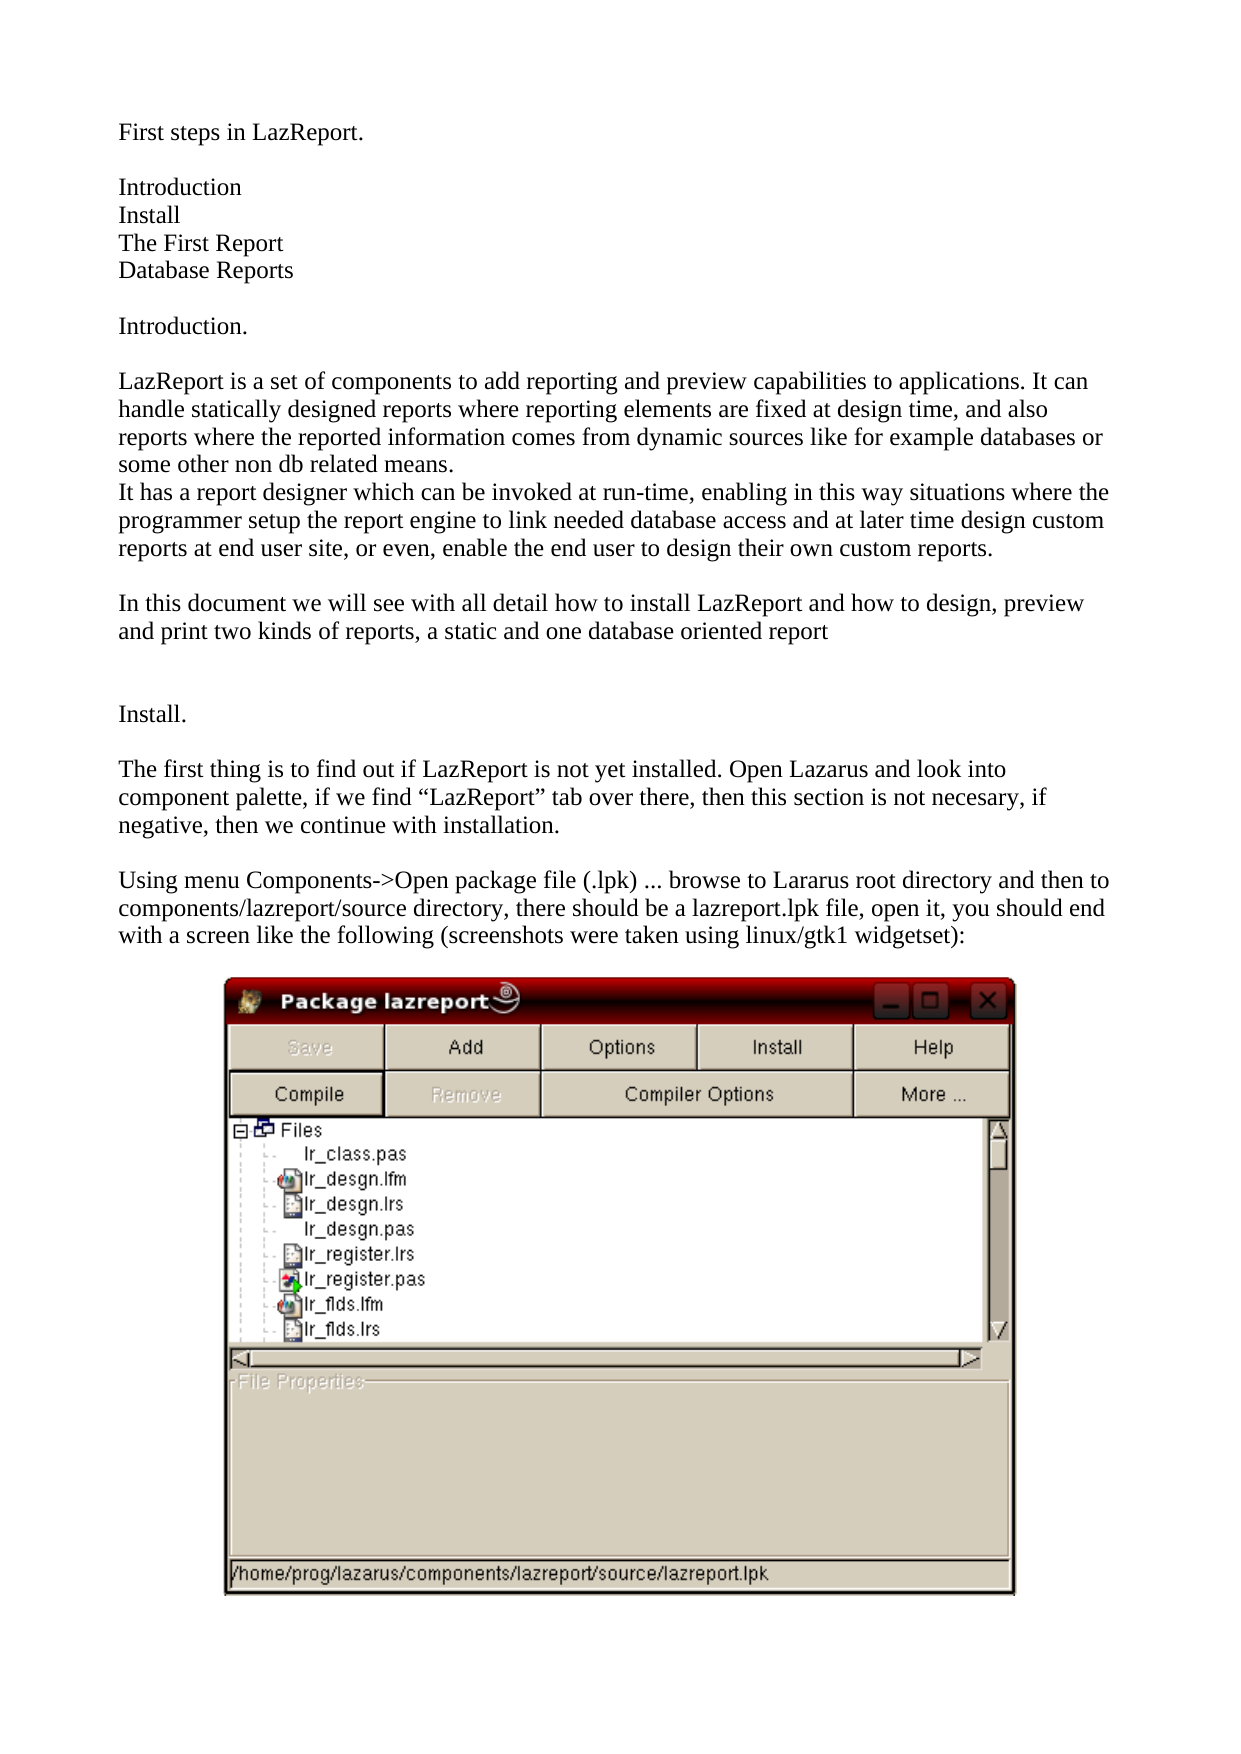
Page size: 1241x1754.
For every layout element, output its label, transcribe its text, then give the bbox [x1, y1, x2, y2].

text The First Report [118, 229, 1122, 257]
text Introduction [118, 173, 1122, 201]
text The first thing is to find out if LazReport is not yet installed. Open Lazarus and look into component palette, if we find “LazReport” tab over there, then this section is not necesary, if negative, then we continue with installation. [118, 755, 1122, 838]
text Install [118, 201, 1122, 229]
text Database Reports [118, 257, 1122, 284]
text Introduction. [118, 312, 1122, 340]
text LazReport is a set of components to add reporting and preview capabilities to applications. It can handle statically designed reports where reporting elements are fixed at design time, and also reports where the reported information comes from dynamic sources like for example databases or some other non db related means. [118, 367, 1122, 478]
text In this document we will see with all detail how to install LazReport and how to design, preview and print two kinds of reports, a static and one database oriented report [118, 589, 1122, 644]
text Install. [118, 700, 1122, 728]
text It has a report designer which can be invoked at run-time, enabling in this way situations where the programmer setup the report engine to link needed database access and at later time design custom reports at end user site, or even, enable the end user to design their own custom reports. [118, 478, 1122, 561]
text Using menu Components->Open package file (.lpk) ... browse to Lararus root directory and then to components/lazreport/source directory, there should be a lazreport.lpk file, open it, you should end with a screen like the following (screenshots were taken using linux/gtk1 widgetset): [118, 866, 1122, 949]
picture [223, 977, 1017, 1596]
text First steps in LazReport. [118, 118, 1122, 146]
